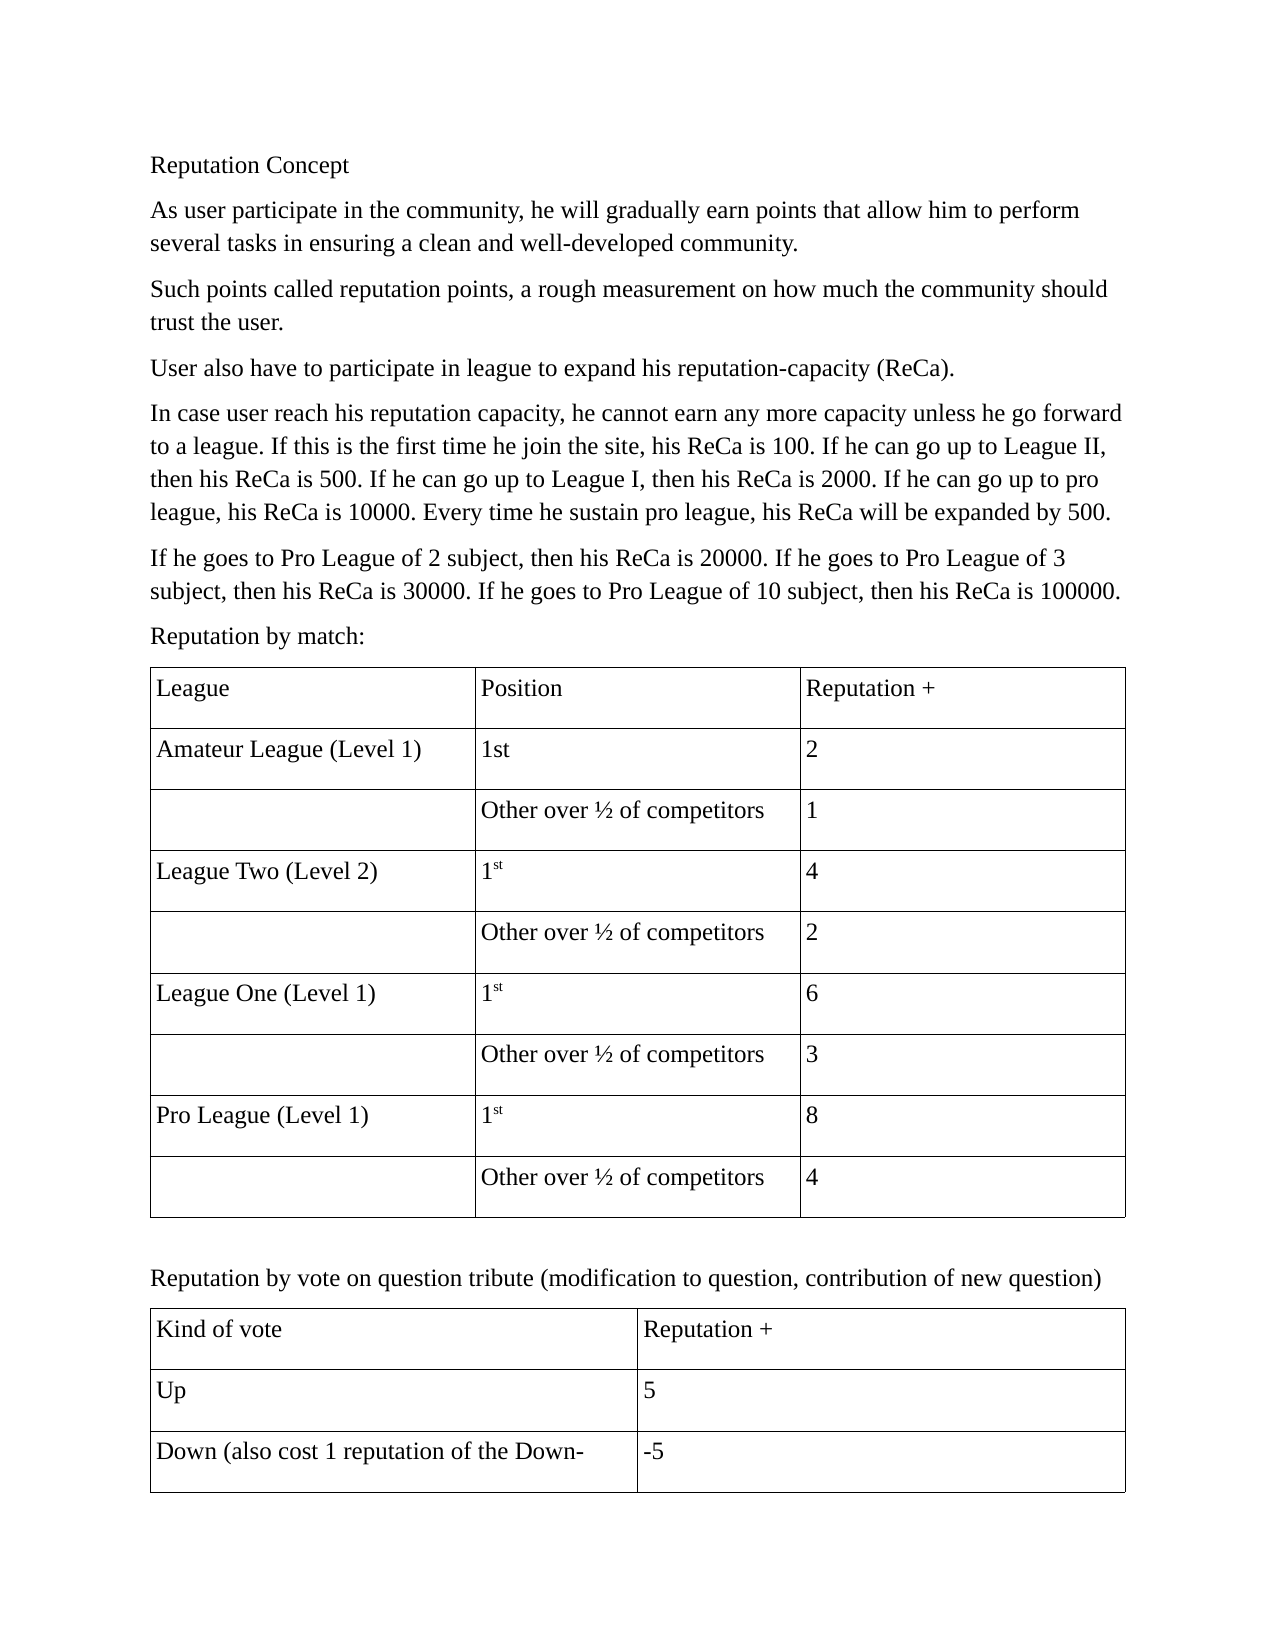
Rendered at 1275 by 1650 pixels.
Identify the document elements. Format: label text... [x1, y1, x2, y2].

text Reputation by vote on question tribute (modification to question, contribution of new question) [150, 1263, 1125, 1291]
table_cell League One (Level 1) [151, 974, 475, 1034]
table_cell -5 [638, 1432, 1125, 1492]
table_cell [151, 790, 475, 850]
table_cell 1st [476, 729, 800, 789]
table_cell Other over ½ of competitors [476, 790, 800, 850]
table_cell Pro League (Level 1) [151, 1096, 475, 1156]
text Such points called reputation points, a rough measurement on how much the community should trust the user. [150, 274, 1125, 336]
table_cell [151, 1157, 475, 1217]
table_cell Other over ½ of competitors [476, 1035, 800, 1095]
table_cell 4 [801, 851, 1125, 911]
table_cell 6 [801, 974, 1125, 1034]
table_cell Down (also cost 1 reputation of the Down- [151, 1432, 637, 1492]
table_cell Other over ½ of competitors [476, 912, 800, 972]
text In case user reach his reputation capacity, he cannot earn any more capacity unless he go forward to a league. If this is the first time he join the site, his ReCa is 100. If he can go up to League II, then his ReCa is 500. If he can go up to League I, then his ReCa is 2000. If he can go up to pro league, his ReCa is 10000. Every time he sustain pro league, his ReCa will be expanded by 500. [150, 398, 1125, 526]
table_cell Up [151, 1370, 637, 1431]
text If he goes to Pro League of 2 subject, then his ReCa is 20000. If he goes to Pro League of 3 subject, then his ReCa is 30000. If he goes to Pro League of 10 subject, then his ReCa is 100000. [150, 543, 1125, 604]
table_cell 2 [801, 912, 1125, 972]
text As user participate in the community, he will gradually earn points that allow him to perform several tasks in ensuring a clean and well-developed community. [150, 196, 1125, 257]
table_cell 1 [801, 790, 1125, 850]
table_header Reputation + [638, 1309, 1125, 1369]
table_cell Amateur League (Level 1) [151, 729, 475, 789]
table_cell 3 [801, 1035, 1125, 1095]
table_cell 1st [476, 1096, 800, 1156]
table_header Reputation + [801, 668, 1125, 728]
table_header Position [476, 668, 800, 728]
table_cell League Two (Level 2) [151, 851, 475, 911]
table_cell 4 [801, 1157, 1125, 1217]
table_cell Other over ½ of competitors [476, 1157, 800, 1217]
text Reputation by match: [150, 621, 1125, 650]
table_header Kind of vote [151, 1309, 637, 1369]
table_cell 5 [638, 1370, 1125, 1431]
table_cell [151, 912, 475, 972]
text User also have to participate in league to expand his reputation-capacity (ReCa). [150, 353, 1125, 381]
table_cell [151, 1035, 475, 1095]
text Reputation Concept [150, 150, 1125, 179]
table_cell 2 [801, 729, 1125, 789]
table_cell 8 [801, 1096, 1125, 1156]
table_cell 1st [476, 851, 800, 911]
table_cell 1st [476, 974, 800, 1034]
table_header League [151, 668, 475, 728]
